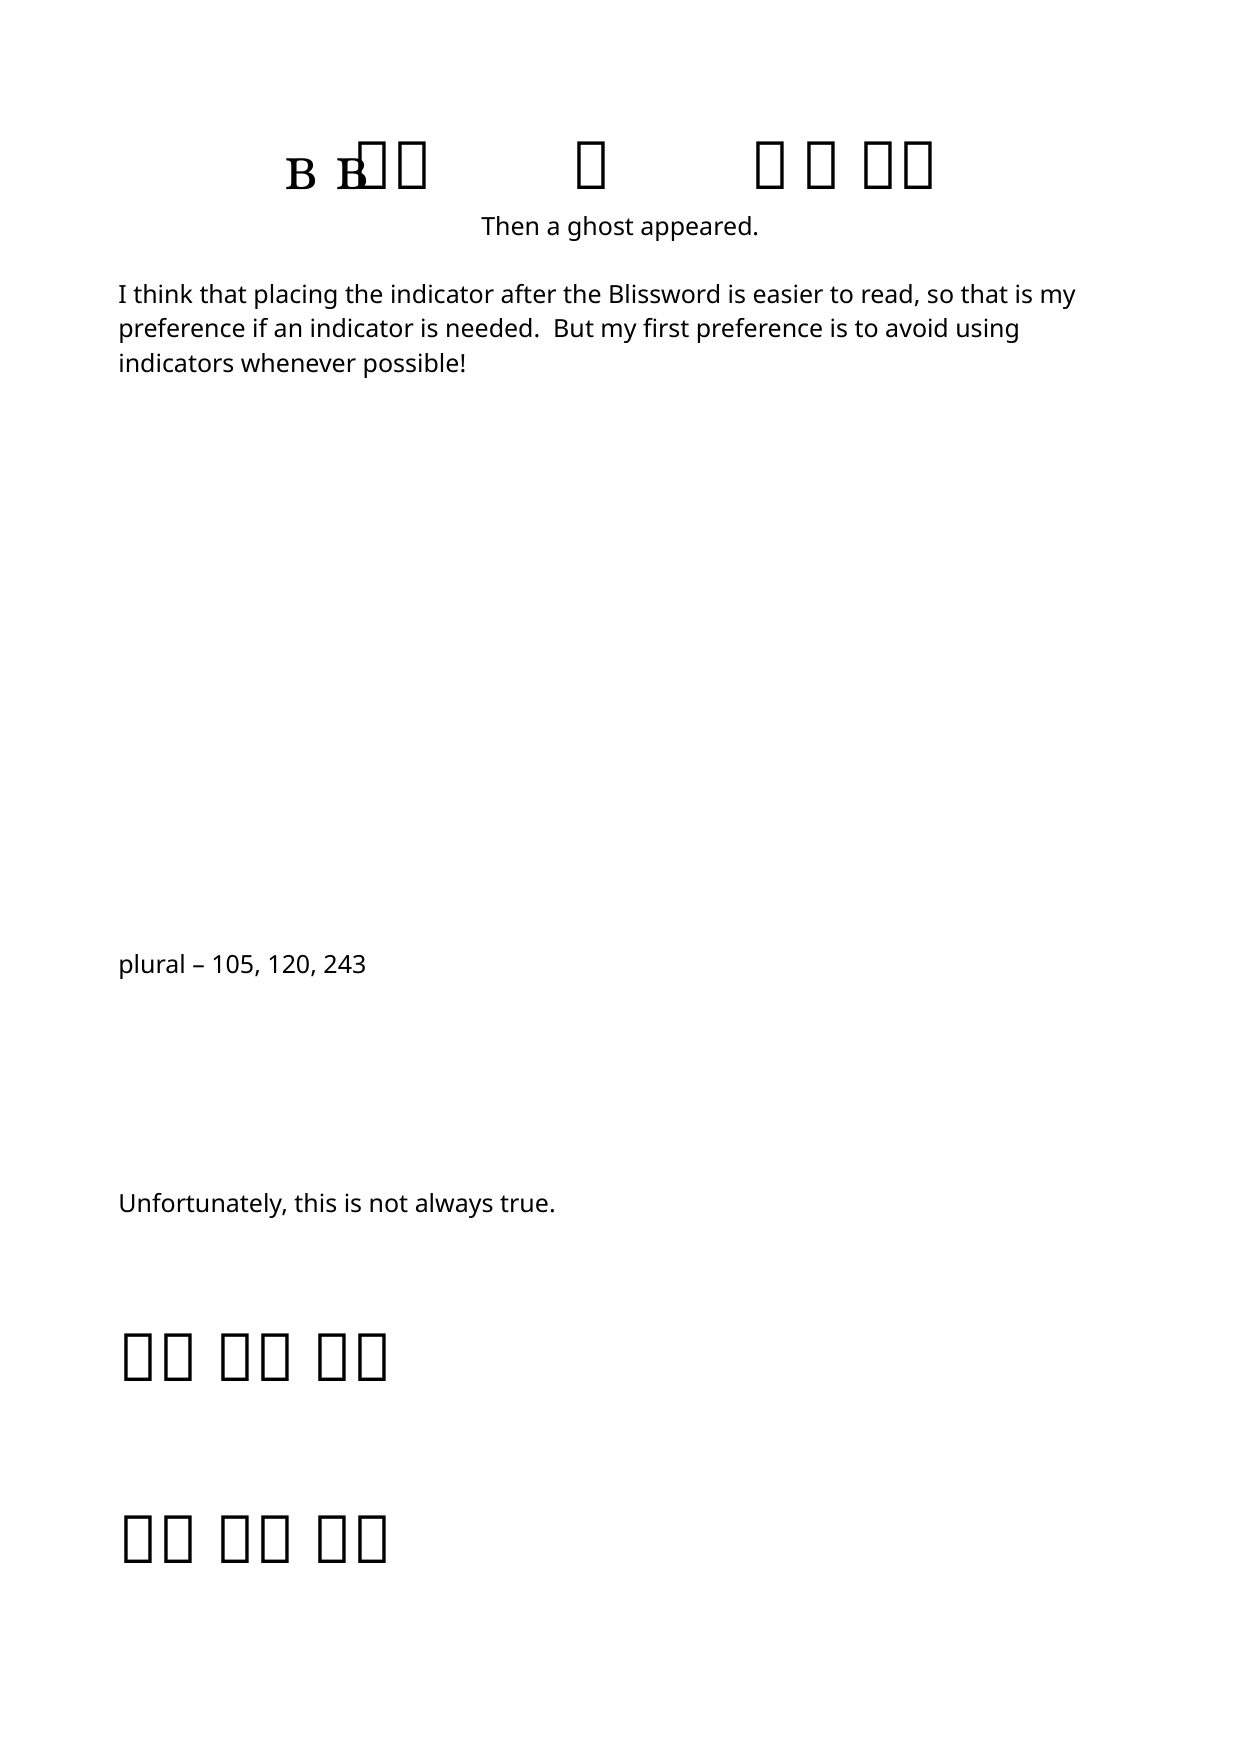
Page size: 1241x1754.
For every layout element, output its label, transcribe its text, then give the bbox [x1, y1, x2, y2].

text    [118, 1492, 1122, 1583]
text Unfortunately, this is not always true. [118, 1185, 1122, 1219]
text I think that placing the indicator after the Blissword is easier to read, so that is my preference if an indicator is needed. But my first preference is to avoid using indicators whenever possible! [118, 277, 1122, 379]
text    [118, 1310, 1122, 1401]
text plural – 105, 120, 243 [118, 947, 1122, 981]
text        [118, 118, 1122, 209]
text Then a ghost appeared. [118, 209, 1122, 243]
